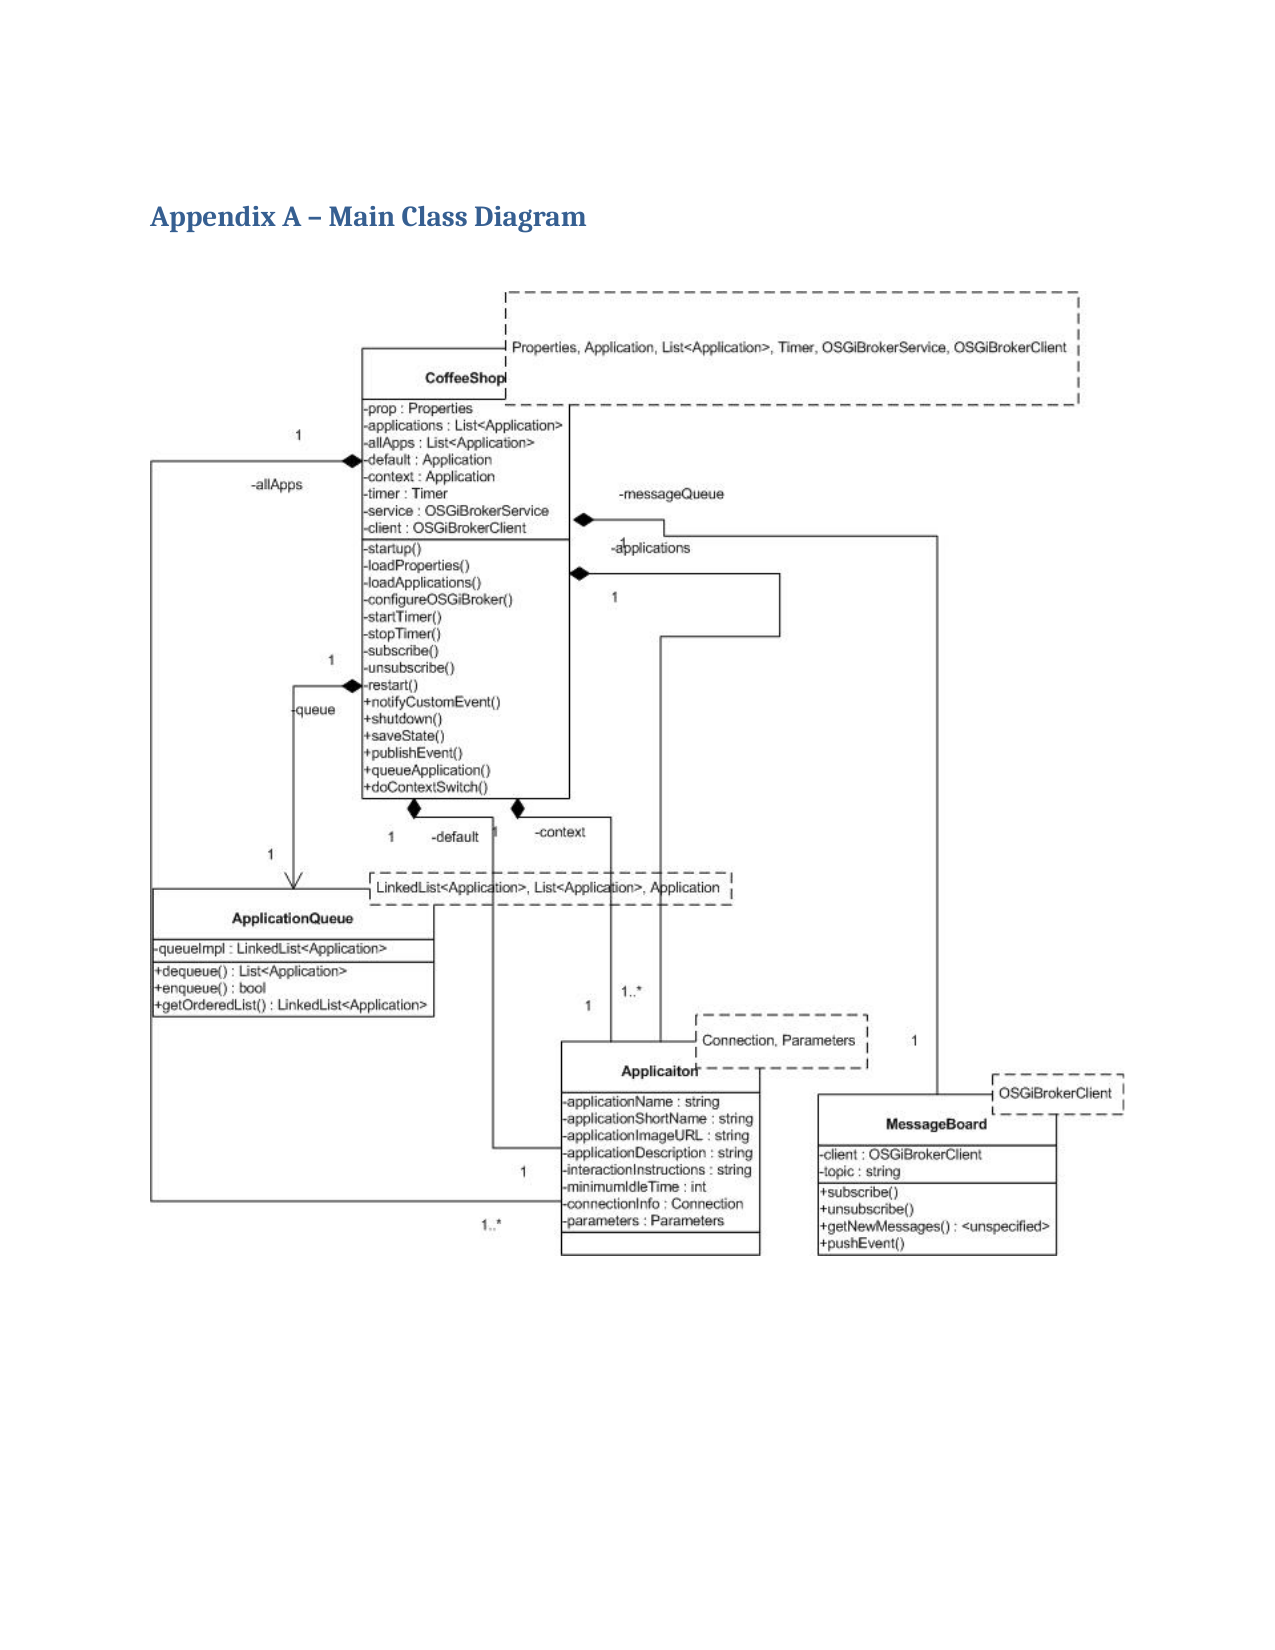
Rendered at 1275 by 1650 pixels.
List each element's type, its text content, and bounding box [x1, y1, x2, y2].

picture [150, 291, 1125, 1256]
subtitle Appendix A – Main Class Diagram [150, 200, 1125, 233]
